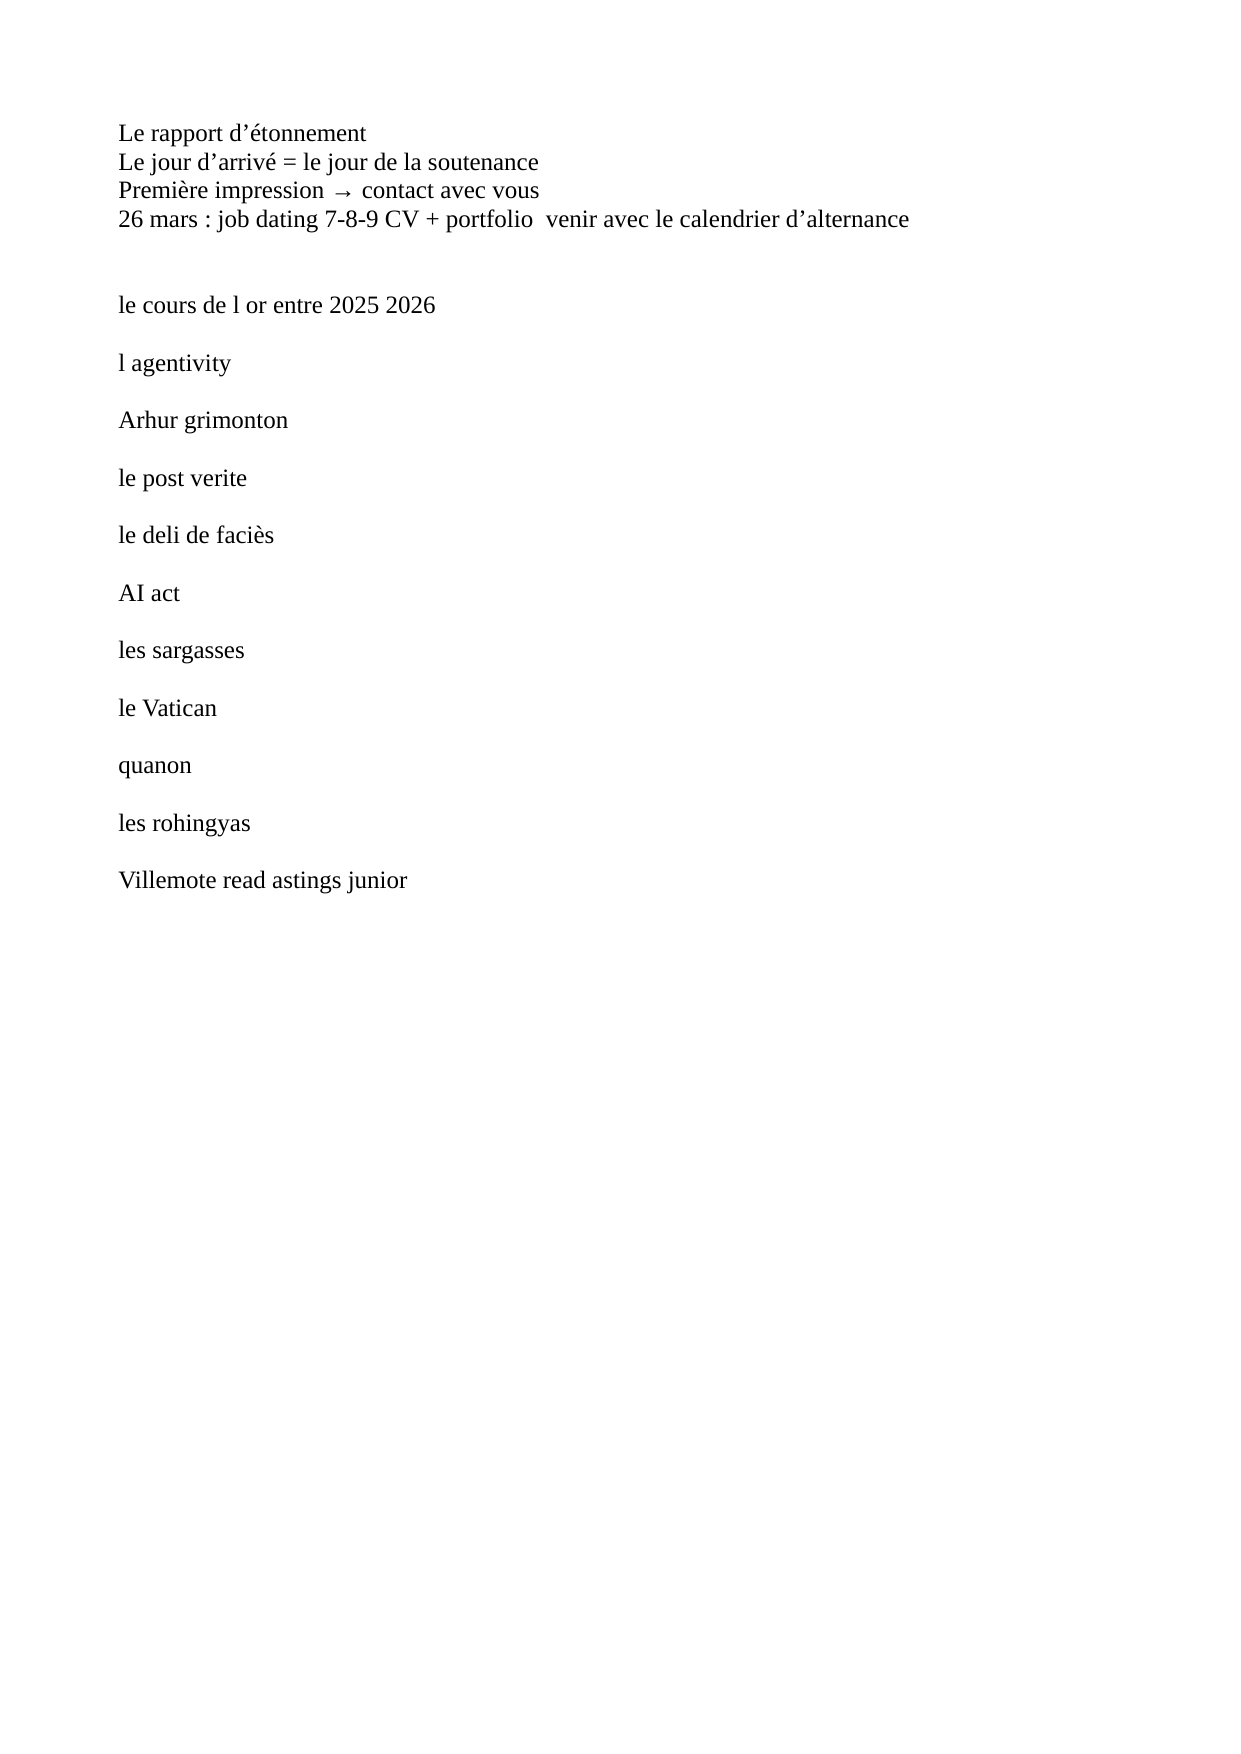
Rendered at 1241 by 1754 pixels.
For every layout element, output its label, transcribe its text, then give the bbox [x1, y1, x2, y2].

text le deli de faciès [118, 521, 1122, 549]
text le Vatican [118, 693, 1122, 722]
text l agentivity [118, 348, 1122, 377]
text le cours de l or entre 2025 2026 [118, 291, 1122, 319]
text 26 mars : job dating 7-8-9 CV + portfolio venir avec le calendrier d’alternance [118, 204, 1122, 233]
text le post verite [118, 463, 1122, 492]
text les rohingyas [118, 808, 1122, 837]
text AI act [118, 578, 1122, 607]
text les sargasses [118, 636, 1122, 664]
text Première impression → contact avec vous [118, 176, 1122, 204]
text Villemote read astings junior [118, 866, 1122, 894]
text quanon [118, 751, 1122, 779]
text Le jour d’arrivé = le jour de la soutenance [118, 147, 1122, 176]
text Arhur grimonton [118, 406, 1122, 434]
text Le rapport d’étonnement [118, 118, 1122, 147]
